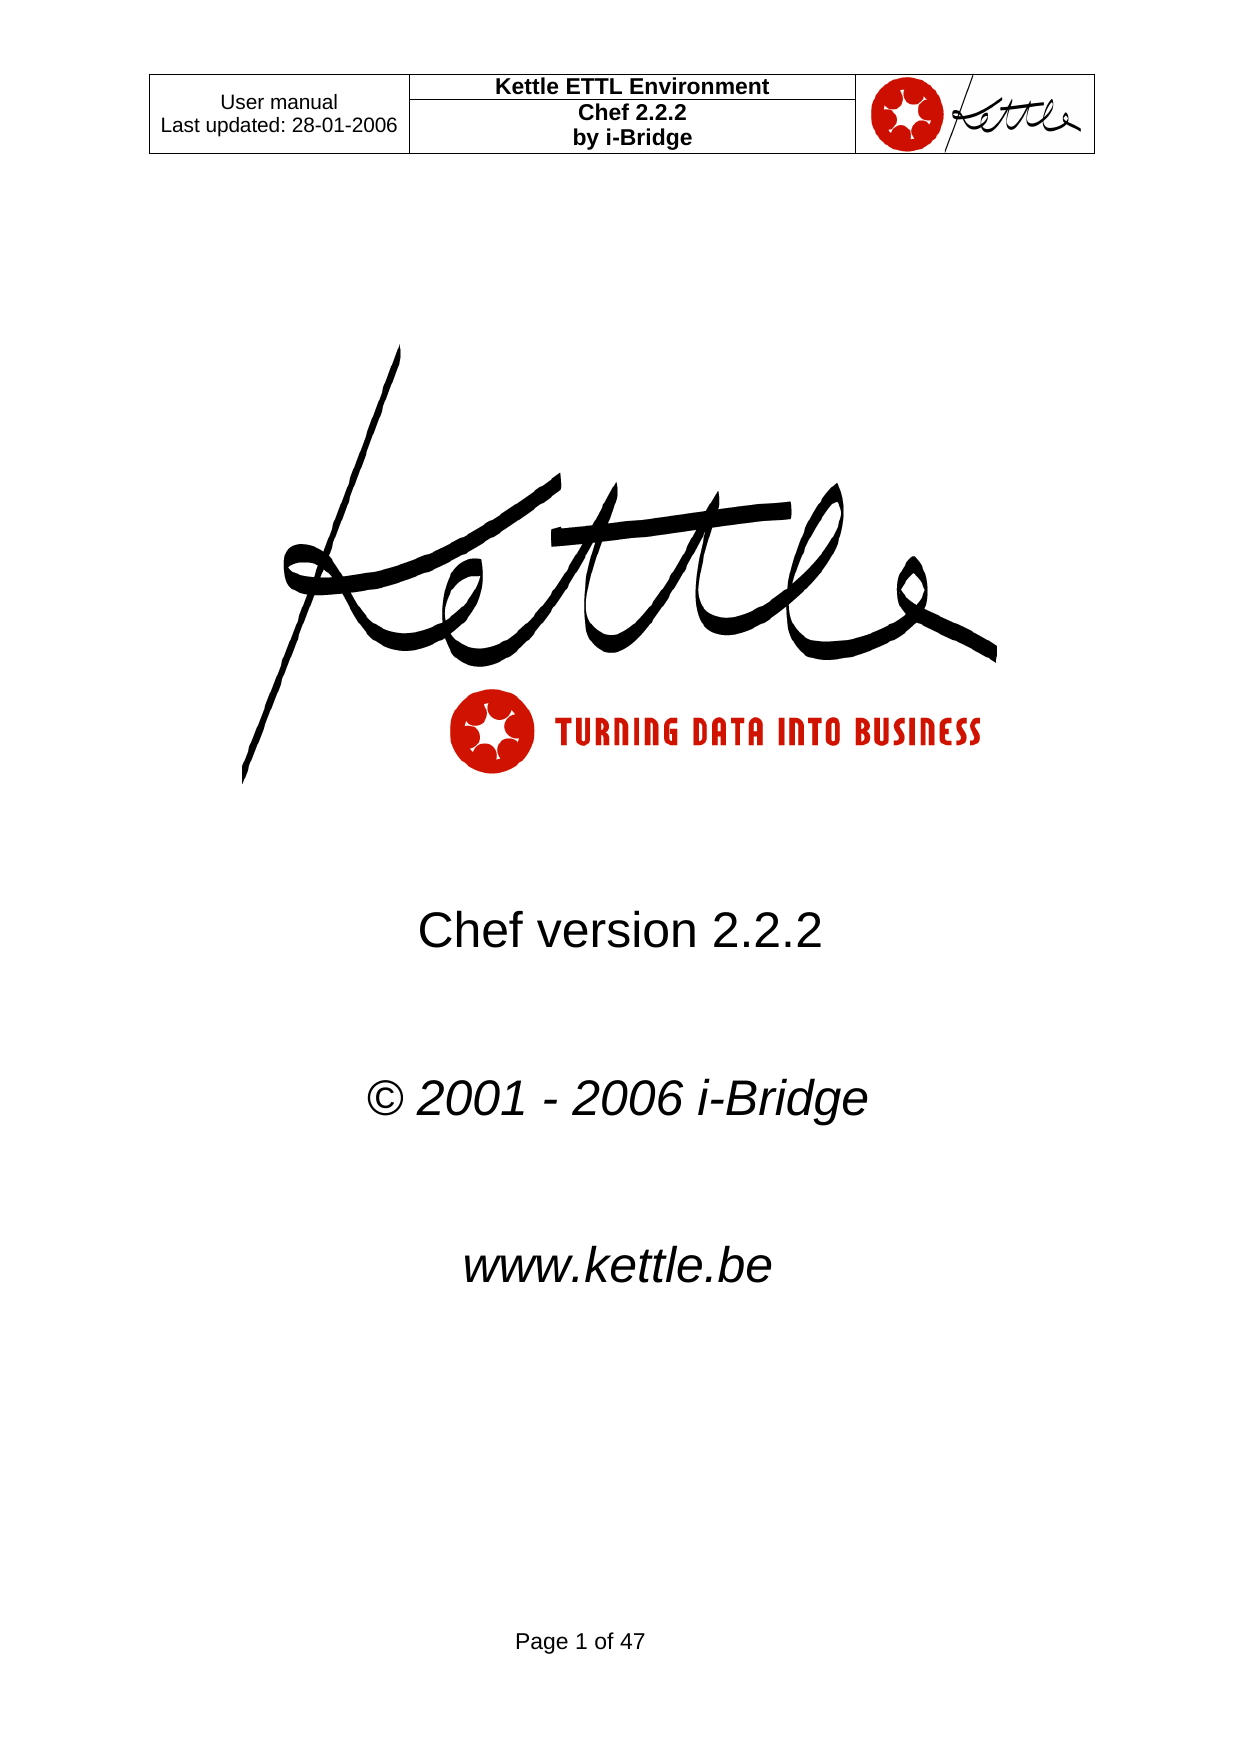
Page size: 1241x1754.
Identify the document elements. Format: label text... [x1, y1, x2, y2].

text © 2001 - 2006 i-Bridge [148, 1070, 1092, 1126]
picture [147, 281, 1091, 847]
text www.kettle.be [148, 1237, 1092, 1293]
text Chef version 2.2.2 [148, 903, 1092, 958]
